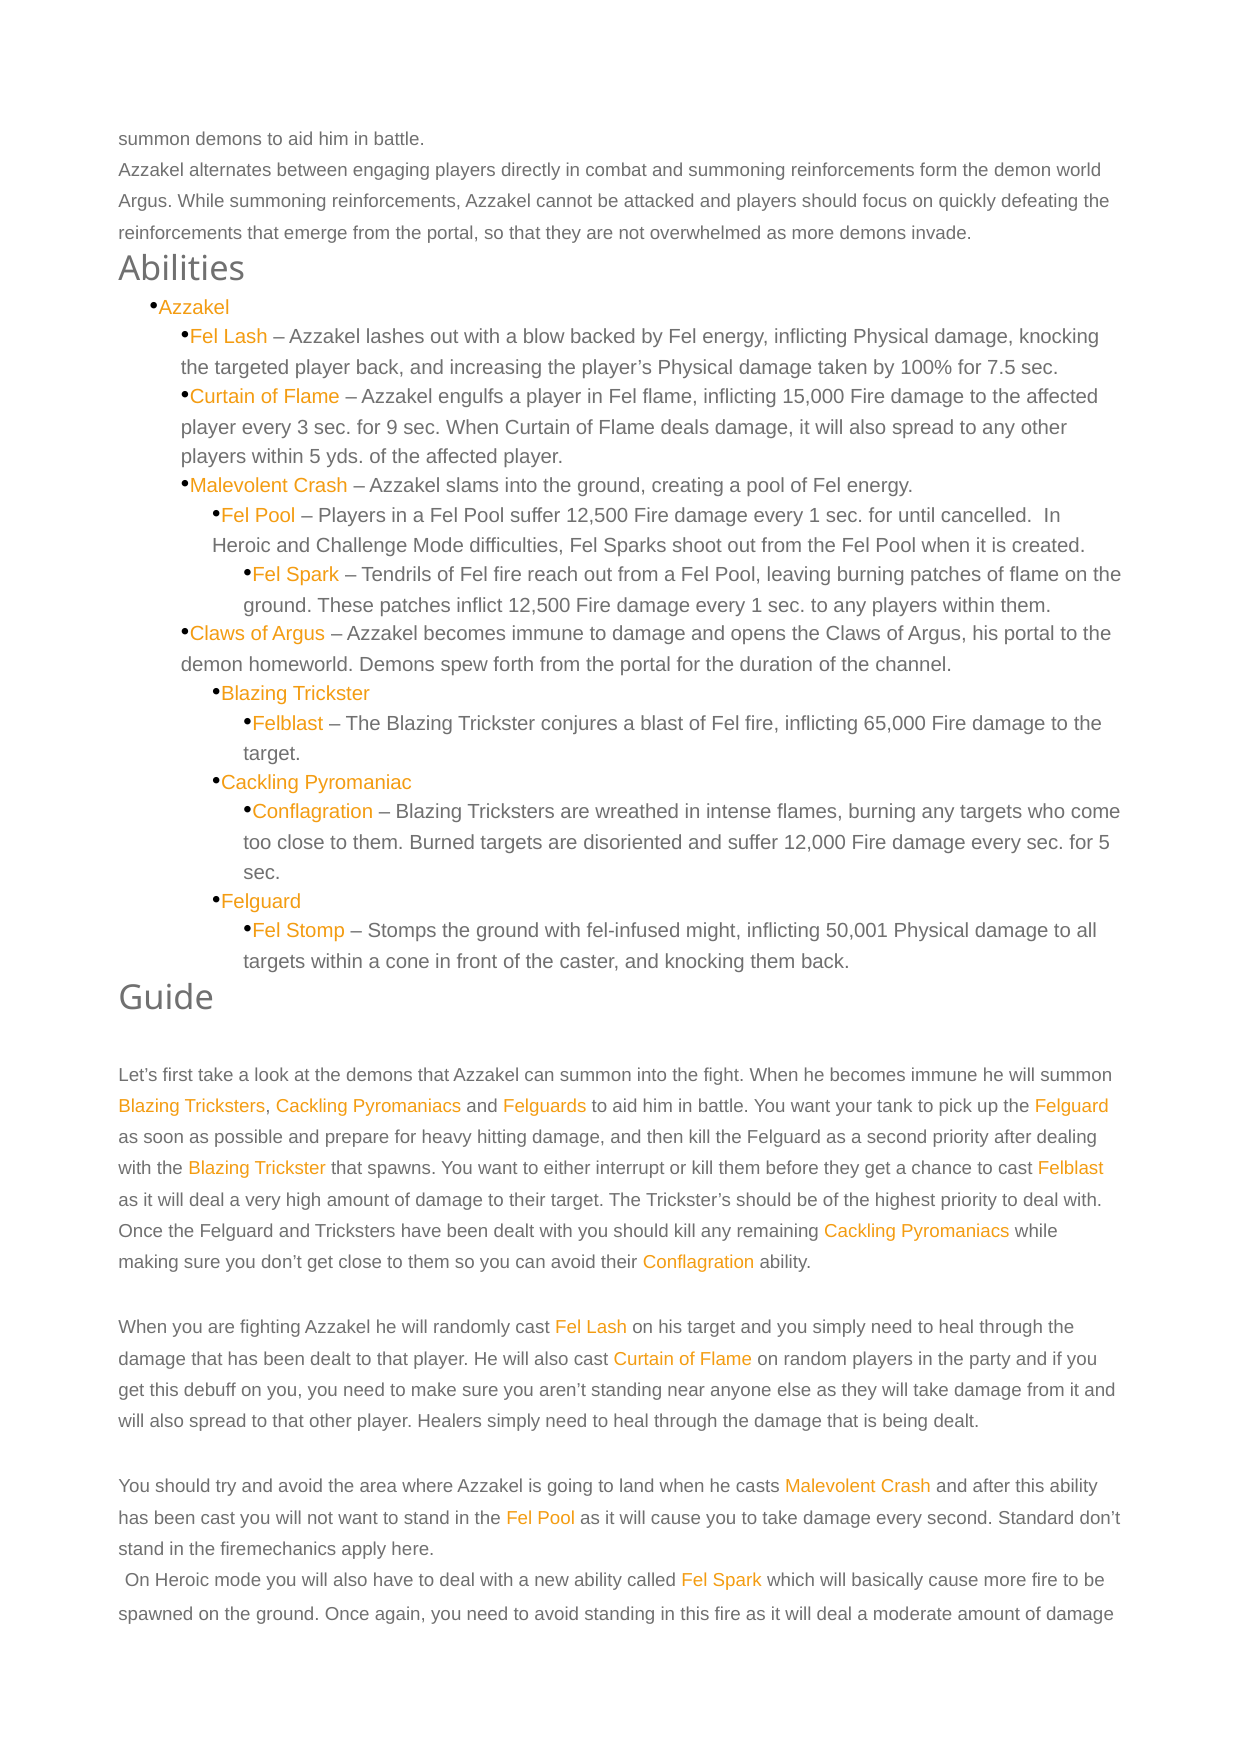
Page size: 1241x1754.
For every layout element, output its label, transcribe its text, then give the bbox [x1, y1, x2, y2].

text Azzakel alternates between engaging players directly in combat and summoning reinforcements form the demon world Argus. While summoning reinforcements, Azzakel cannot be attacked and players should focus on quickly defeating the reinforcements that emerge from the portal, so that they are not overwhelmed as more demons invade. [118, 149, 1122, 243]
list Fel Lash – Azzakel lashes out with a blow backed by Fel energy, inflicting Physical damage, knocking the targeted player back, and increasing the player’s Physical damage taken by 100% for 7.5 sec. [118, 320, 1122, 379]
subtitle Guide [118, 973, 1122, 1020]
list Azzakel [118, 290, 1122, 320]
list Conflagration – Blazing Tricksters are wreathed in intense flames, burning any targets who come too close to them. Burned targets are disoriented and suffer 12,000 Fire damage every sec. for 5 sec. [118, 795, 1122, 884]
text Let’s first take a look at the demons that Azzakel can summon into the fight. When he becomes immune he will summon Blazing Tricksters, Cackling Pyromaniacs and Felguards to aid him in battle. You want your tank to pick up the Felguard as soon as possible and prepare for heavy hitting damage, and then kill the Felguard as a second priority after dealing with the Blazing Trickster that spawns. You want to either interrupt or kill them before they get a chance to cast Felblast as it will deal a very high amount of damage to their target. The Trickster’s should be of the highest priority to deal with. Once the Felguard and Tricksters have been dealt with you should kill any remaining Cackling Pyromaniacs while making sure you don’t get close to them so you can avoid their Conflagration ability. [118, 1054, 1122, 1272]
text summon demons to aid him in battle. [118, 118, 1122, 149]
list Blazing Trickster [118, 676, 1122, 706]
list Felblast – The Blazing Trickster conjures a blast of Fel fire, inflicting 65,000 Fire damage to the target. [118, 706, 1122, 765]
text You should try and avoid the area where Azzakel is going to land when he casts Malevolent Crash and after this ability has been cast you will not want to stand in the Fel Pool as it will cause you to take damage every second. Standard don’t stand in the firemechanics apply here. [118, 1466, 1122, 1559]
list Felguard [118, 884, 1122, 913]
list Malevolent Crash – Azzakel slams into the ground, creating a pool of Fel energy. [118, 468, 1122, 498]
list Cackling Pyromaniac [118, 765, 1122, 795]
list Curtain of Flame – Azzakel engulfs a player in Fel flame, inflicting 15,000 Fire damage to the affected player every 3 sec. for 9 sec. When Curtain of Flame deals damage, it will also spread to any other players within 5 yds. of the affected player. [118, 379, 1122, 468]
text When you are fighting Azzakel he will randomly cast Fel Lash on his target and you simply need to heal through the damage that has been dealt to that player. He will also cast Curtain of Flame on random players in the party and if you get this debuff on you, you need to make sure you aren’t standing near anyone else as they will take damage from it and will also spread to that other player. Healers simply need to heal through the damage that is being dealt. [118, 1307, 1122, 1432]
list Fel Stomp – Stomps the ground with fel-infused might, inflicting 50,001 Physical damage to all targets within a cone in front of the caster, and knocking them back. [118, 913, 1122, 973]
text On Heroic mode you will also have to deal with a new ability called Fel Spark which will basically cause more fire to be spawned on the ground. Once again, you need to avoid standing in this fire as it will deal a moderate amount of damage [118, 1559, 1122, 1625]
list Claws of Argus – Azzakel becomes immune to damage and opens the Claws of Argus, his portal to the demon homeworld. Demons spew forth from the portal for the duration of the channel. [118, 617, 1122, 676]
list Fel Pool – Players in a Fel Pool suffer 12,500 Fire damage every 1 sec. for until cancelled. In Heroic and Challenge Mode difficulties, Fel Sparks shoot out from the Fel Pool when it is created. [118, 498, 1122, 557]
subtitle Abilities [118, 243, 1122, 290]
list Fel Spark – Tendrils of Fel fire reach out from a Fel Pool, leaving burning patches of flame on the ground. These patches inflict 12,500 Fire damage every 1 sec. to any players within them. [118, 557, 1122, 617]
